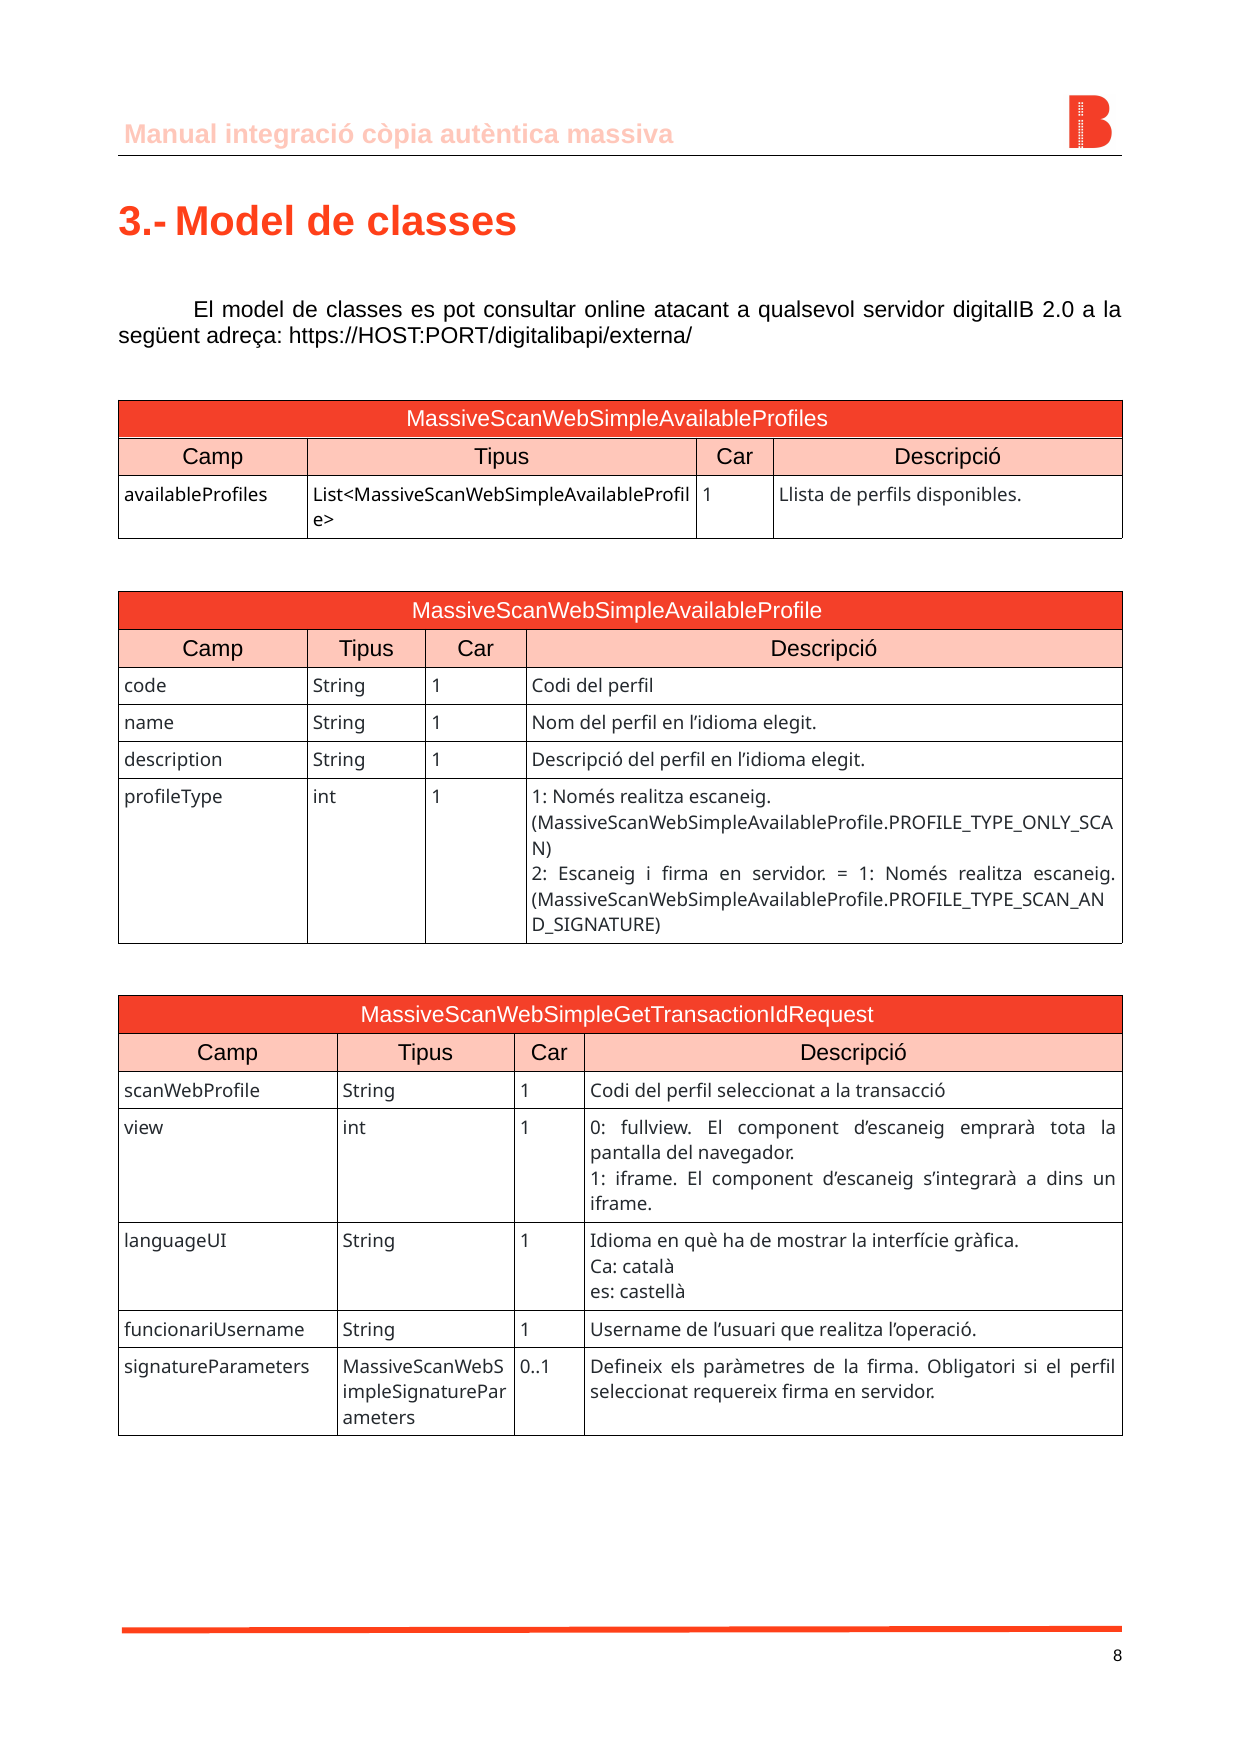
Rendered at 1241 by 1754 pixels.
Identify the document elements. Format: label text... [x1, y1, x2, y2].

table_cell view [119, 1109, 337, 1222]
table_cell String [338, 1072, 514, 1108]
table_cell 1: Només realitza escaneig. (MassiveScanWebSimpleAvailableProfile.PROFILE_TYPE_ONLY_SCAN) 2: Escaneig i firma en servidor. = 1: Només realitza escaneig.(MassiveScanWebSimpleAvailableProfile.PROFILE_TYPE_SCAN_AND_SIGNATURE) [527, 779, 1122, 943]
table_cell Car [426, 630, 526, 667]
table_cell String [308, 705, 425, 741]
table_cell 1 [426, 779, 526, 943]
table_cell String [308, 742, 425, 778]
table_cell List<MassiveScanWebSimpleAvailableProfile> [308, 476, 696, 538]
table_cell 0..1 [515, 1348, 584, 1435]
picture [1063, 94, 1117, 150]
table_cell languageUI [119, 1223, 337, 1310]
table_cell name [119, 705, 307, 741]
table_cell Descripció del perfil en l’idioma elegit. [527, 742, 1122, 778]
table_cell signatureParameters [119, 1348, 337, 1435]
table_cell Llista de perfils disponibles. [774, 476, 1122, 538]
table_cell Tipus [308, 439, 696, 475]
table_cell Nom del perfil en l’idioma elegit. [527, 705, 1122, 741]
table_cell String [308, 668, 425, 704]
table_header MassiveScanWebSimpleGetTransactionIdRequest [119, 996, 1122, 1033]
table_cell Descripció [527, 630, 1122, 667]
table_cell profileType [119, 779, 307, 943]
subtitle Model de classes [118, 196, 1122, 244]
table_cell description [119, 742, 307, 778]
table_cell availableProfiles [119, 476, 307, 538]
table_cell Descripció [585, 1034, 1122, 1071]
table_cell Tipus [338, 1034, 514, 1071]
table_cell 1 [426, 742, 526, 778]
table_header MassiveScanWebSimpleAvailableProfile [119, 592, 1122, 629]
table_cell Camp [119, 630, 307, 667]
table_cell 1 [426, 705, 526, 741]
table_cell Codi del perfil [527, 668, 1122, 704]
table_cell Tipus [308, 630, 425, 667]
table_cell Descripció [774, 439, 1122, 475]
table_cell 1 [515, 1223, 584, 1310]
table_cell Car [515, 1034, 584, 1071]
table_cell Camp [119, 439, 307, 475]
table_cell int [308, 779, 425, 943]
table_cell Username de l’usuari que realitza l’operació. [585, 1311, 1122, 1347]
table_header MassiveScanWebSimpleAvailableProfiles [119, 401, 1122, 437]
table_cell 0: fullview. El component d’escaneig emprarà tota la pantalla del navegador. 1: iframe. El component d’escaneig s’integrarà a dins un iframe. [585, 1109, 1122, 1222]
table_cell String [338, 1311, 514, 1347]
table_cell 1 [515, 1311, 584, 1347]
table_cell Idioma en què ha de mostrar la interfície gràfica. Ca: català es: castellà [585, 1223, 1122, 1310]
table_cell MassiveScanWebSimpleSignatureParameters [338, 1348, 514, 1435]
text El model de classes es pot consultar online atacant a qualsevol servidor digitalIB 2.0 a la següent adreça: https://HOST:PORT/digitalibapi/externa/ [118, 296, 1122, 348]
table_cell Camp [119, 1034, 337, 1071]
table_cell Car [697, 439, 773, 475]
table_cell 1 [697, 476, 773, 538]
table_cell String [338, 1223, 514, 1310]
table_cell code [119, 668, 307, 704]
table_cell Defineix els paràmetres de la firma. Obligatori si el perfil seleccionat requereix firma en servidor. [585, 1348, 1122, 1435]
table_cell funcionariUsername [119, 1311, 337, 1347]
table_cell scanWebProfile [119, 1072, 337, 1108]
table_cell 1 [426, 668, 526, 704]
table_cell int [338, 1109, 514, 1222]
table_cell Codi del perfil seleccionat a la transacció [585, 1072, 1122, 1108]
table_cell 1 [515, 1109, 584, 1222]
table_cell 1 [515, 1072, 584, 1108]
